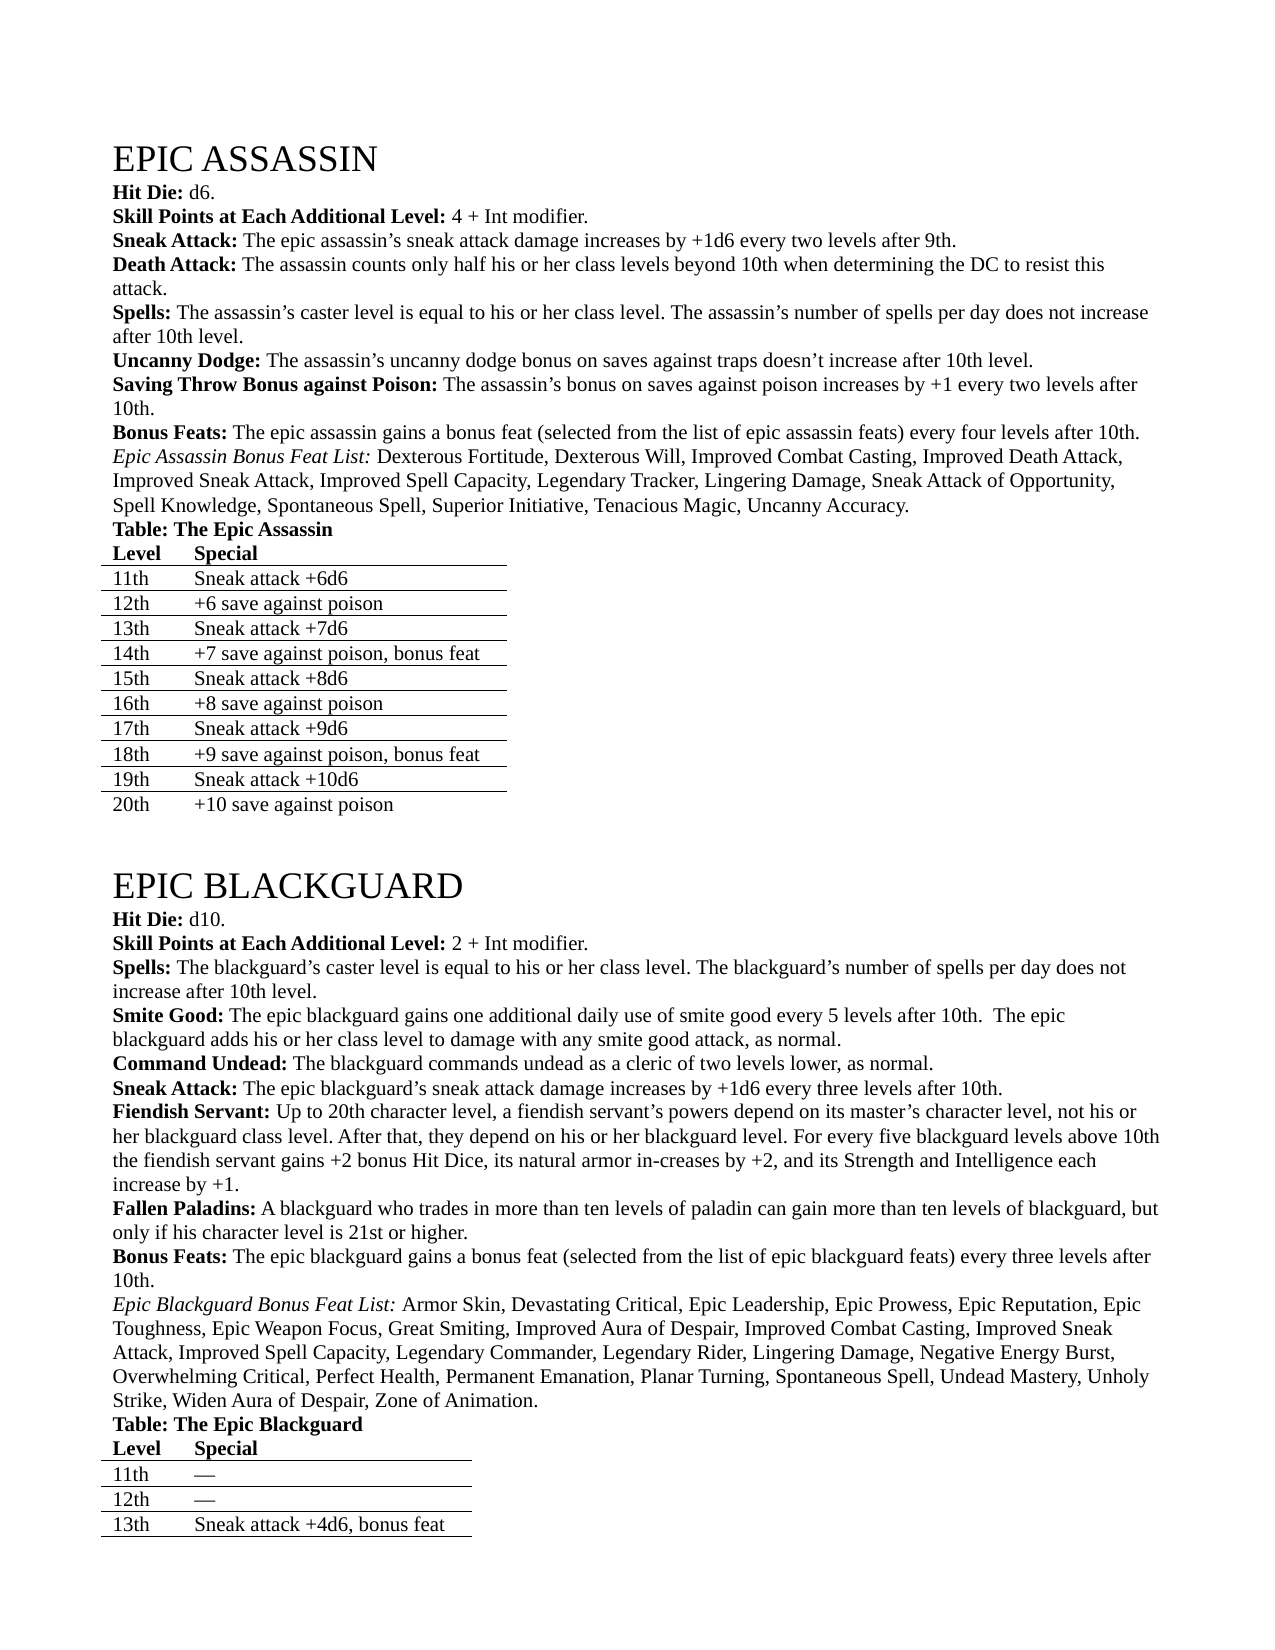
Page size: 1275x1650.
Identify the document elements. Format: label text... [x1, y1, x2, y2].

text Command Undead: The blackguard commands undead as a cleric of two levels lower, as normal. [112, 1051, 1162, 1075]
table_cell +6 save against poison [183, 591, 507, 615]
table_cell 13th [101, 616, 183, 640]
text Epic Blackguard Bonus Feat List: Armor Skin, Devastating Critical, Epic Leadership, Epic Prowess, Epic Reputation, Epic Toughness, Epic Weapon Focus, Great Smiting, Improved Aura of Despair, Improved Combat Casting, Improved Sneak Attack, Improved Spell Capacity, Legendary Commander, Legendary Rider, Lingering Damage, Negative Energy Burst, Overwhelming Critical, Perfect Health, Permanent Emanation, Planar Turning, Spontaneous Spell, Undead Mastery, Unholy Strike, Widen Aura of Despair, Zone of Animation. [112, 1292, 1162, 1412]
subtitle EPIC BLACKGUARD [112, 864, 1162, 907]
text Spells: The blackguard’s caster level is equal to his or her class level. The blackguard’s number of spells per day does not increase after 10th level. [112, 955, 1162, 1003]
text Skill Points at Each Additional Level: 4 + Int modifier. [112, 204, 1162, 228]
table_cell 20th [101, 792, 183, 816]
table_cell Sneak attack +10d6 [183, 767, 507, 791]
table_cell 17th [101, 716, 183, 740]
text Table: The Epic Assassin [112, 517, 1162, 541]
table_cell 14th [101, 641, 183, 665]
text Sneak Attack: The epic assassin’s sneak attack damage increases by +1d6 every two levels after 9th. [112, 228, 1162, 252]
text Epic Assassin Bonus Feat List: Dexterous Fortitude, Dexterous Will, Improved Combat Casting, Improved Death Attack, Improved Sneak Attack, Improved Spell Capacity, Legendary Tracker, Lingering Damage, Sneak Attack of Opportunity, Spell Knowledge, Spontaneous Spell, Superior Initiative, Tenacious Magic, Uncanny Accuracy. [112, 444, 1162, 517]
table_cell 18th [101, 741, 183, 766]
table_cell Sneak attack +4d6, bonus feat [183, 1512, 472, 1536]
text Table: The Epic Blackguard [112, 1412, 1162, 1436]
table_cell — [183, 1487, 472, 1511]
table_cell 11th [101, 566, 183, 590]
table_cell 16th [101, 691, 183, 715]
table_cell 12th [101, 591, 183, 615]
table_cell Sneak attack +6d6 [183, 566, 507, 590]
text Bonus Feats: The epic assassin gains a bonus feat (selected from the list of epic assassin feats) every four levels after 10th. [112, 420, 1162, 444]
table_cell +10 save against poison [183, 792, 507, 816]
table_cell 15th [101, 666, 183, 690]
text Death Attack: The assassin counts only half his or her class levels beyond 10th when determining the DC to resist this attack. [112, 252, 1162, 300]
table_cell 19th [101, 767, 183, 791]
table_cell 12th [101, 1487, 183, 1511]
table_cell Sneak attack +8d6 [183, 666, 507, 690]
text Sneak Attack: The epic blackguard’s sneak attack damage increases by +1d6 every three levels after 10th. [112, 1075, 1162, 1099]
table_cell 13th [101, 1512, 183, 1536]
text Fallen Paladins: A blackguard who trades in more than ten levels of paladin can gain more than ten levels of blackguard, but only if his character level is 21st or higher. [112, 1196, 1162, 1244]
table_cell +7 save against poison, bonus feat [183, 641, 507, 665]
text Bonus Feats: The epic blackguard gains a bonus feat (selected from the list of epic blackguard feats) every three levels after 10th. [112, 1244, 1162, 1292]
text Uncanny Dodge: The assassin’s uncanny dodge bonus on saves against traps doesn’t increase after 10th level. [112, 348, 1162, 372]
text Hit Die: d6. [112, 180, 1162, 204]
text Fiendish Servant: Up to 20th character level, a fiendish servant’s powers depend on its master’s character level, not his or her blackguard class level. After that, they depend on his or her blackguard level. For every five blackguard levels above 10th the fiendish servant gains +2 bonus Hit Dice, its natural armor in-creases by +2, and its Strength and Intelligence each increase by +1. [112, 1099, 1162, 1196]
text Smite Good: The epic blackguard gains one additional daily use of smite good every 5 levels after 10th. The epic blackguard adds his or her class level to damage with any smite good attack, as normal. [112, 1003, 1162, 1051]
table_header Level [101, 541, 183, 565]
text Hit Die: d10. [112, 907, 1162, 931]
table_header Level [101, 1436, 183, 1460]
table_cell +8 save against poison [183, 691, 507, 715]
table_header Special [183, 1436, 472, 1460]
table_cell Sneak attack +9d6 [183, 716, 507, 740]
table_header Special [183, 541, 507, 565]
table_cell — [183, 1461, 472, 1486]
table_cell +9 save against poison, bonus feat [183, 741, 507, 766]
subtitle EPIC ASSASSIN [112, 137, 1162, 180]
table_cell Sneak attack +7d6 [183, 616, 507, 640]
table_cell 11th [101, 1461, 183, 1486]
text Spells: The assassin’s caster level is equal to his or her class level. The assassin’s number of spells per day does not increase after 10th level. [112, 300, 1162, 348]
text Saving Throw Bonus against Poison: The assassin’s bonus on saves against poison increases by +1 every two levels after 10th. [112, 372, 1162, 420]
text Skill Points at Each Additional Level: 2 + Int modifier. [112, 931, 1162, 955]
